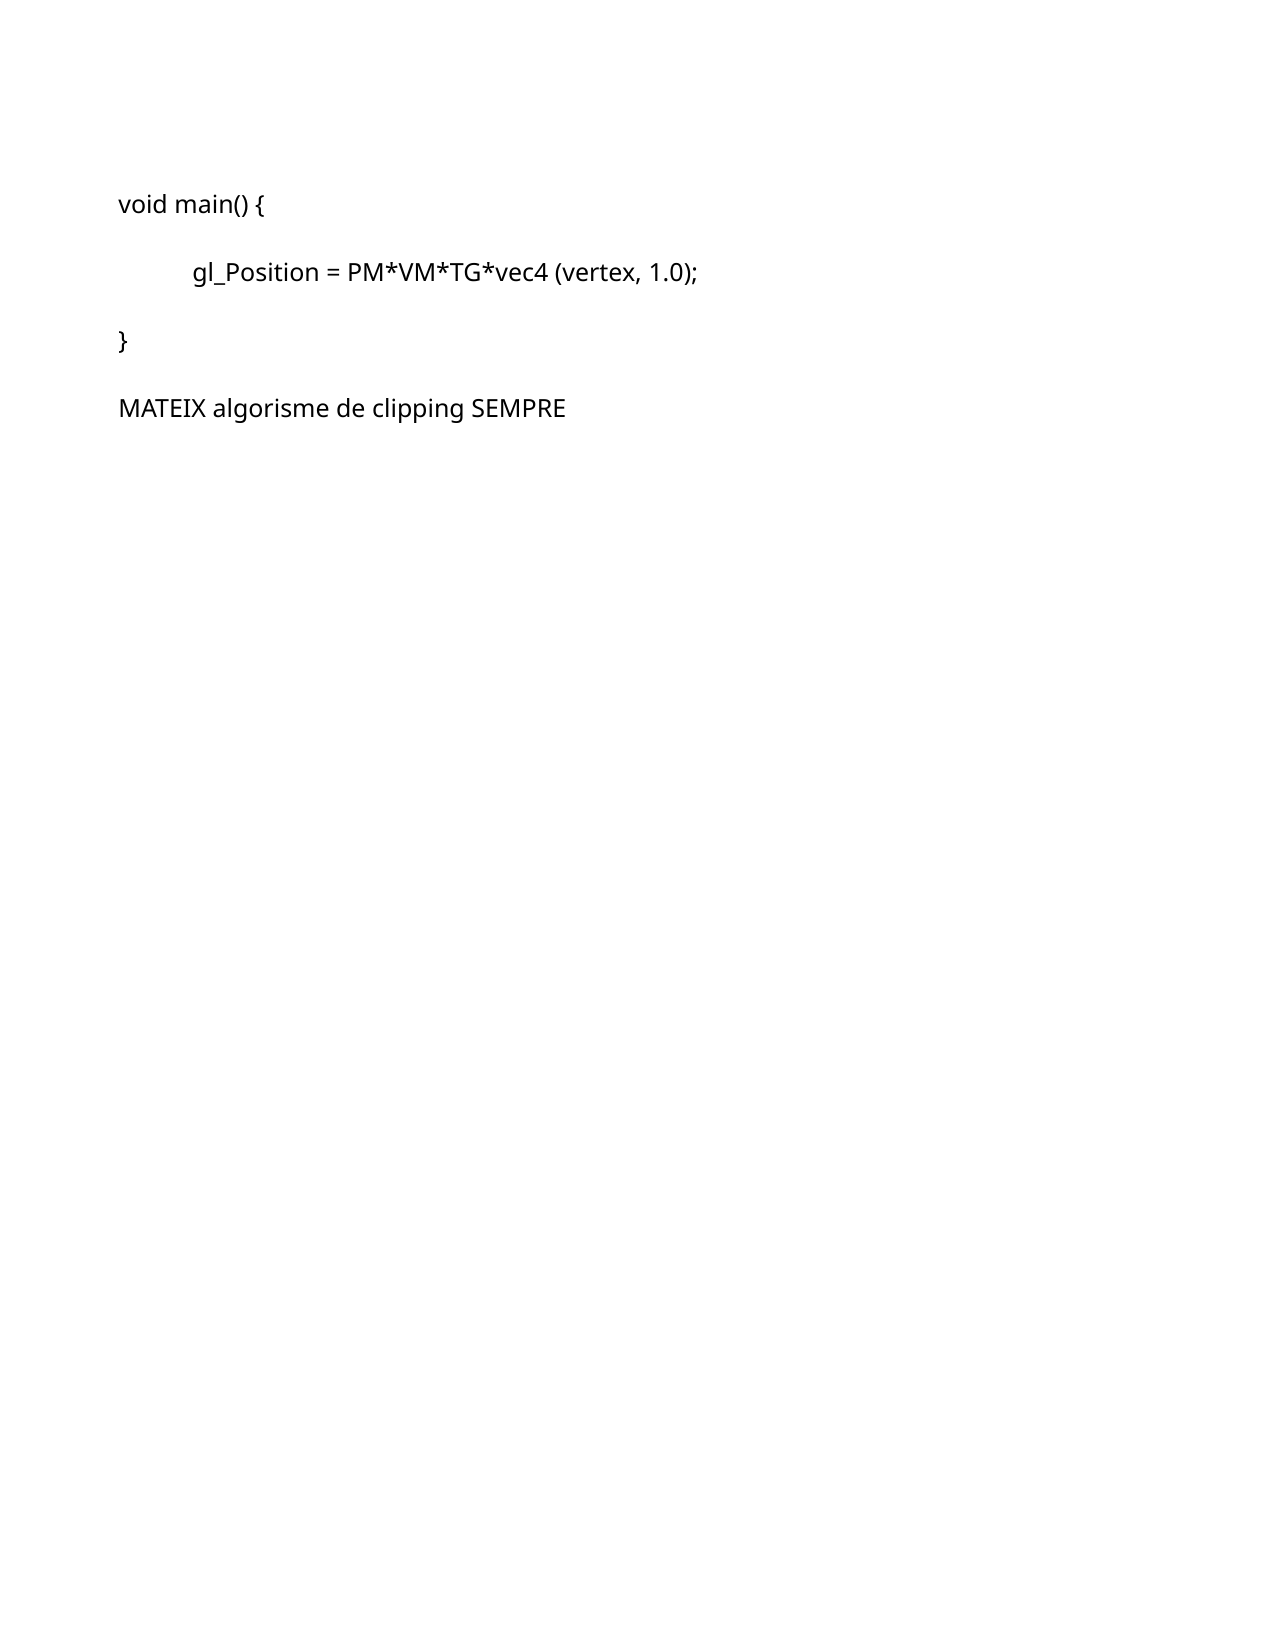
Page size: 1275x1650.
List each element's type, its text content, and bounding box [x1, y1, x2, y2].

text gl_Position = PM*VM*TG*vec4 (vertex, 1.0); [118, 254, 1157, 288]
text MATEIX algorisme de clipping SEMPRE [118, 391, 1157, 425]
text void main() { [118, 186, 1157, 220]
text } [118, 322, 1157, 357]
